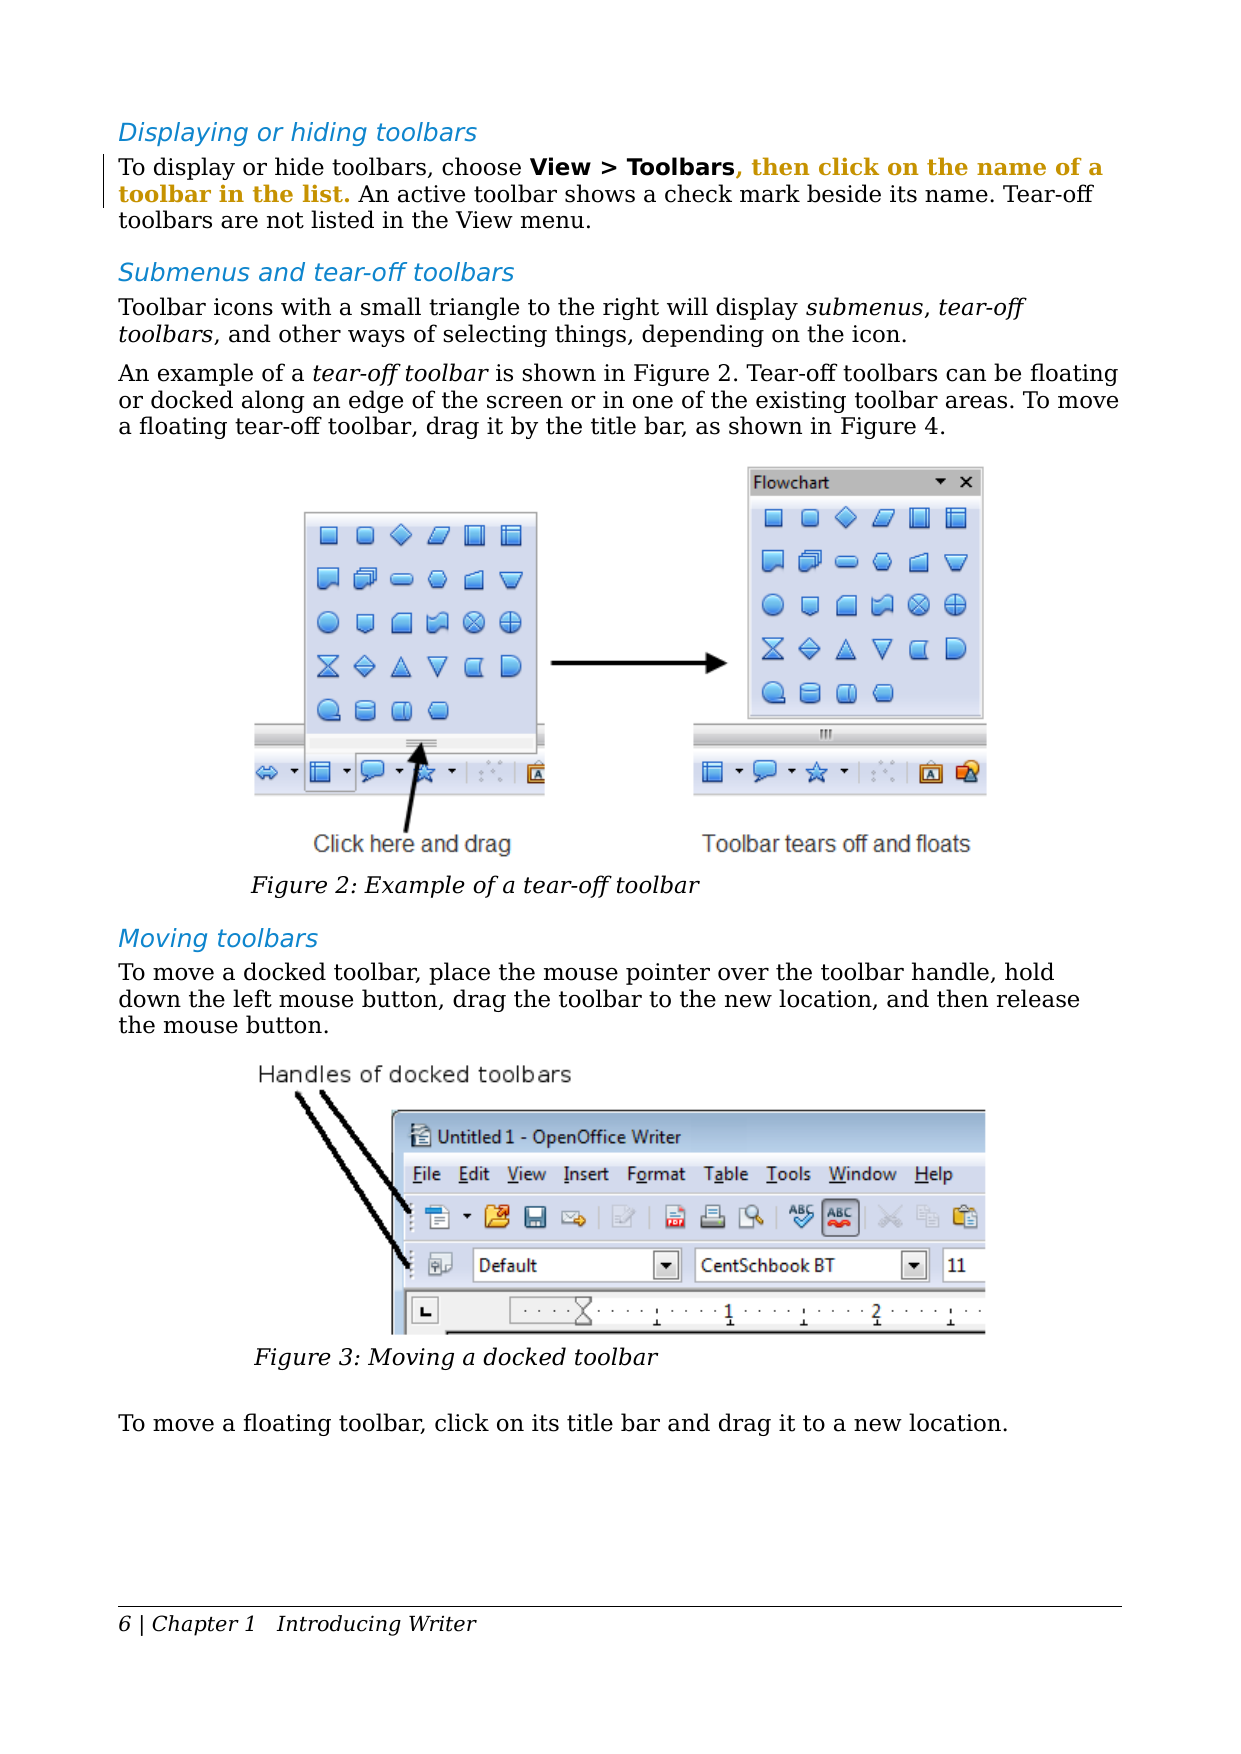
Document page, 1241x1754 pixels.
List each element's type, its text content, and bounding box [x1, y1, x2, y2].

text To display or hide toolbars, choose View > Toolbars, then click on the name of a toolbar in the list. An active toolbar shows a check mark beside its name. Tear-off toolbars are not listed in the View menu. [118, 154, 1122, 234]
text Figure 3: Moving a docked toolbar [254, 1344, 986, 1371]
subtitle Moving toolbars [118, 924, 1122, 953]
subtitle Submenus and tear-off toolbars [118, 259, 1122, 288]
text An example of a tear-off toolbar is shown in Figure 2. Tear-off toolbars can be floating or docked along an edge of the screen or in one of the existing toolbar areas. To move a floating tear-off toolbar, drag it by the title bar, as shown in Figure 4. [118, 360, 1122, 440]
text Toolbar icons with a small triangle to the right will display submenus, tear-off toolbars, and other ways of selecting things, depending on the icon. [118, 294, 1122, 348]
picture [250, 465, 990, 866]
subtitle Displaying or hiding toolbars [118, 118, 1122, 147]
picture [254, 1058, 987, 1338]
text Figure 2: Example of a tear-off toolbar [251, 872, 989, 898]
text To move a floating toolbar, click on its title bar and drag it to a new location. [118, 1411, 1122, 1437]
text To move a docked toolbar, place the mouse pointer over the toolbar handle, hold down the left mouse button, drag the toolbar to the new location, and then release the mouse button. [118, 959, 1122, 1039]
